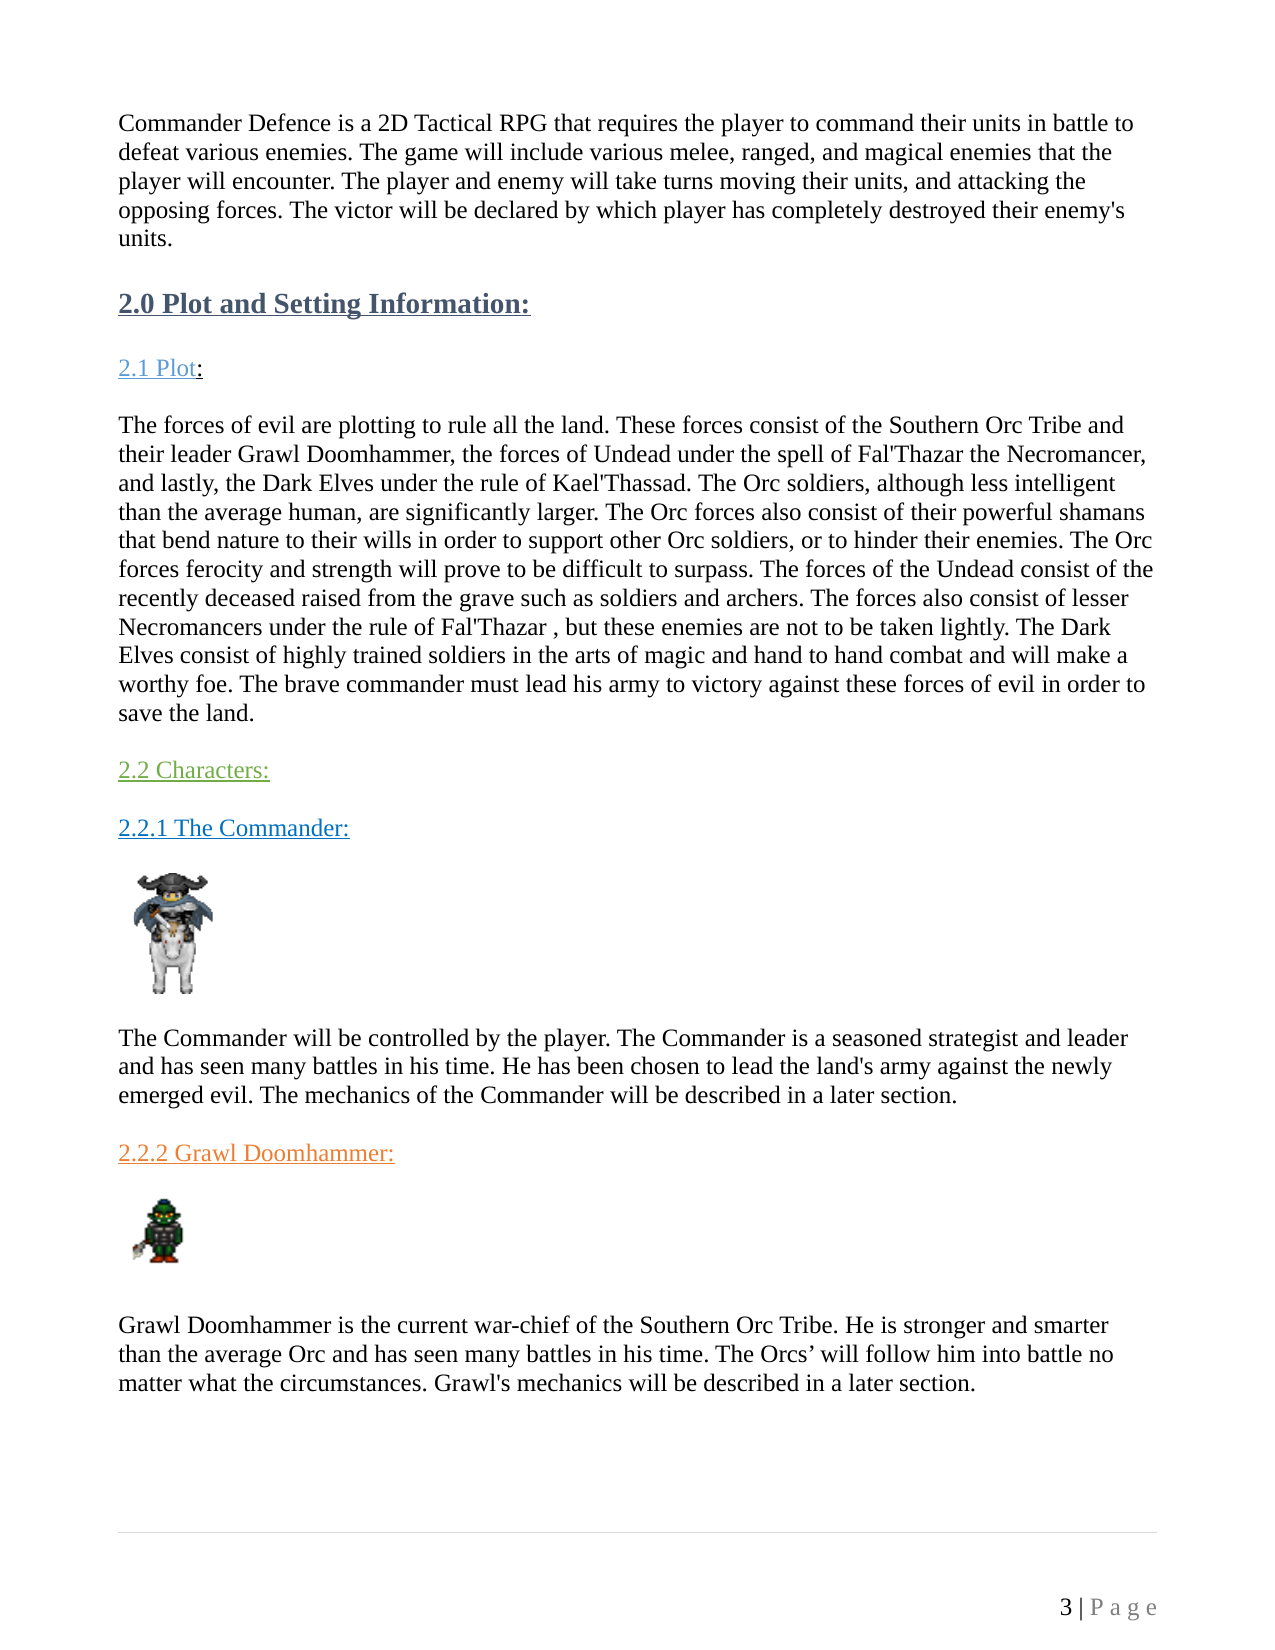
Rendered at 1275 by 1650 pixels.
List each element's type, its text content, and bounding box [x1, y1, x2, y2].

text The forces of evil are plotting to rule all the land. These forces consist of the Southern Orc Tribe and their leader Grawl Doomhammer, the forces of Undead under the spell of Fal'Thazar the Necromancer, and lastly, the Dark Elves under the rule of Kael'Thassad. The Orc soldiers, although less intelligent than the average human, are significantly larger. The Orc forces also consist of their powerful shamans that bend nature to their wills in order to support other Orc soldiers, or to hinder their enemies. The Orc forces ferocity and strength will prove to be difficult to surpass. The forces of the Undead consist of the recently deceased raised from the grave such as soldiers and archers. The forces also consist of lesser Necromancers under the rule of Fal'Thazar , but these enemies are not to be taken lightly. The Dark Elves consist of highly trained soldiers in the arts of magic and hand to hand combat and will make a worthy foe. The brave commander must lead his army to victory against these forces of evil in order to save the land. [118, 410, 1157, 727]
text 2.2 Characters: [118, 755, 1157, 784]
text Commander Defence is a 2D Tactical RPG that requires the player to command their units in battle to defeat various enemies. The game will include various melee, ranged, and magical enemies that the player will encounter. The player and enemy will take turns moving their units, and attacking the opposing forces. The victor will be declared by which player has completely destroyed their enemy's units. [118, 108, 1157, 252]
text 2.0 Plot and Setting Information: [118, 286, 1157, 319]
text 2.2.2 Grawl Doomhammer: [118, 1138, 1157, 1166]
text 2.1 Plot: [118, 353, 1157, 382]
text Grawl Doomhammer is the current war-chief of the Southern Orc Tribe. He is stronger and smarter than the average Orc and has seen many battles in his time. The Orcs’ will follow him into battle no matter what the circumstances. Grawl's mechanics will be described in a later section. [118, 1310, 1157, 1396]
text The Commander will be controlled by the player. The Commander is a seasoned strategist and leader and has seen many battles in his time. He has been chosen to lead the land's army against the newly emerged evil. The mechanics of the Commander will be described in a later section. [118, 1023, 1157, 1109]
text 2.2.1 The Commander: [118, 813, 1157, 842]
